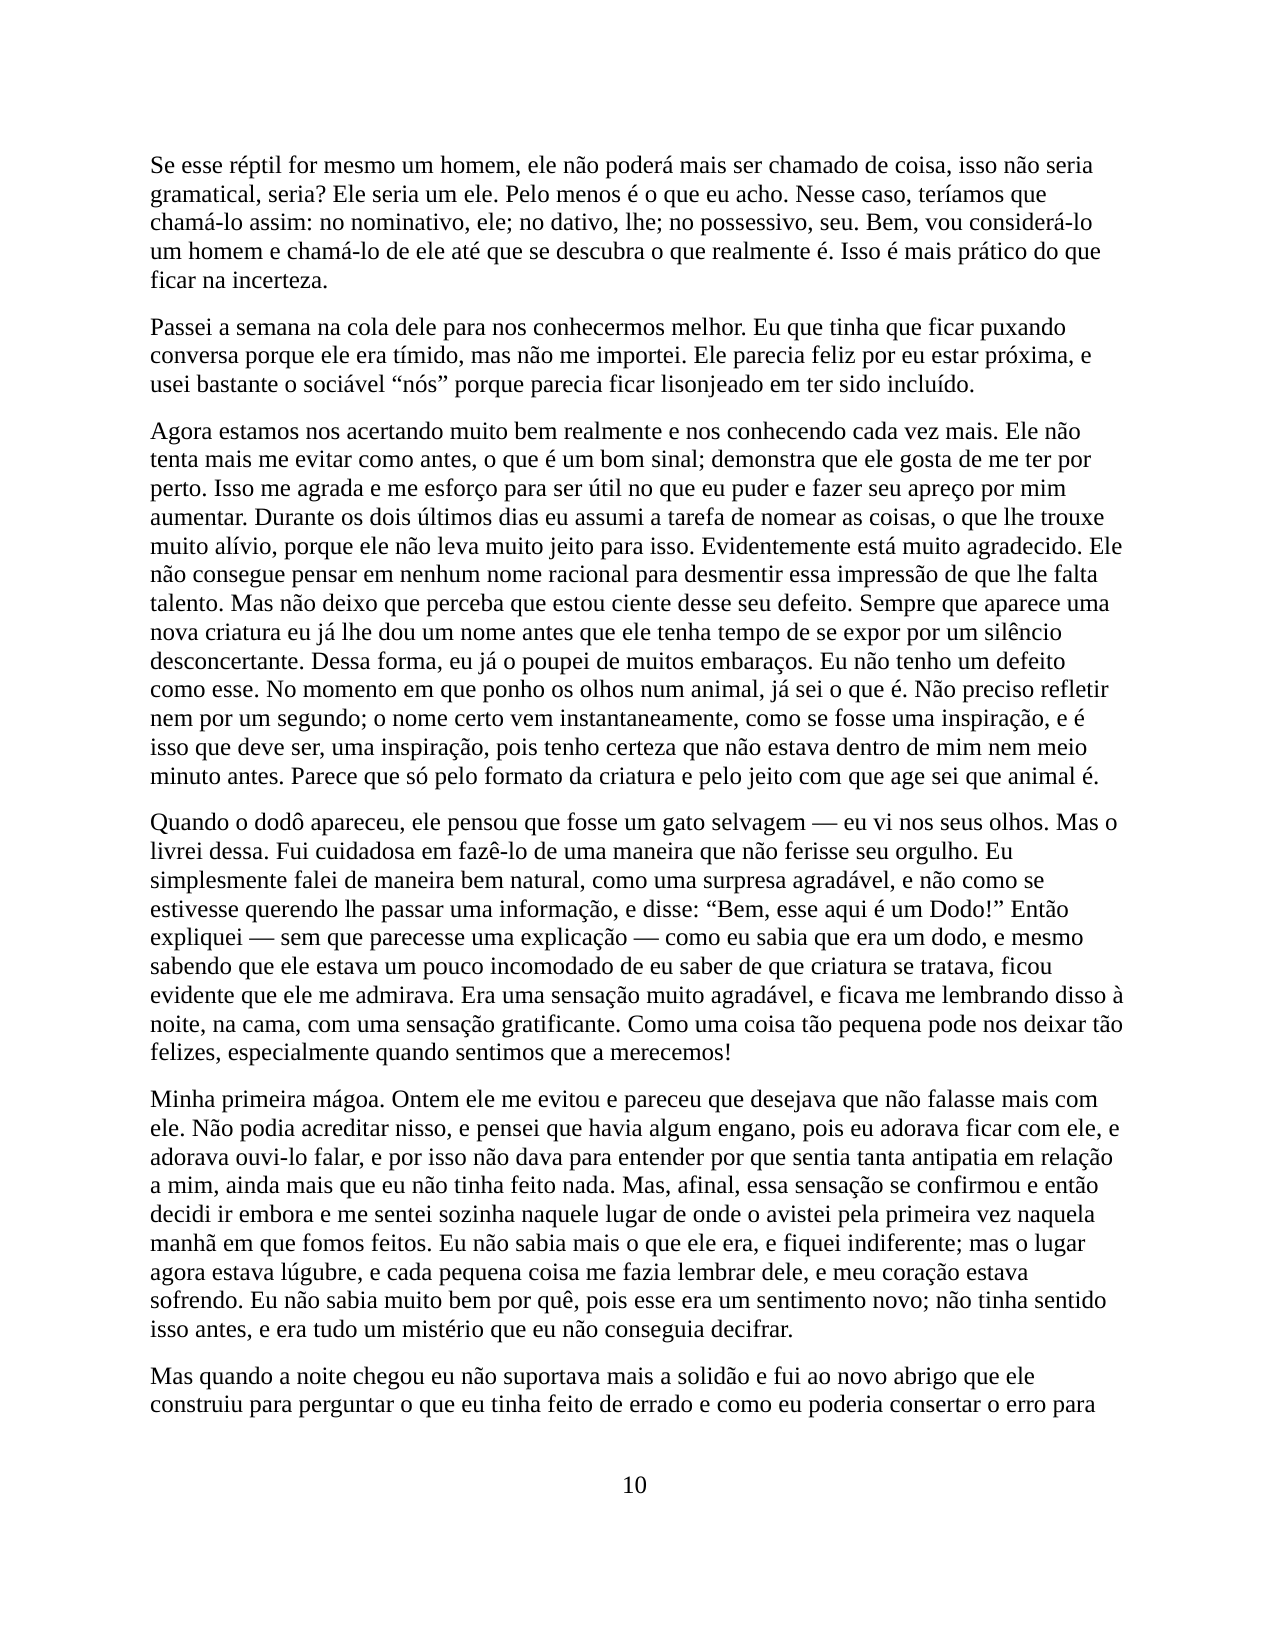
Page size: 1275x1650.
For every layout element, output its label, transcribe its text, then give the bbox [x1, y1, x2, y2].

text Agora estamos nos acertando muito bem realmente e nos conhecendo cada vez mais. Ele não tenta mais me evitar como antes, o que é um bom sinal; demonstra que ele gosta de me ter por perto. Isso me agrada e me esforço para ser útil no que eu puder e fazer seu apreço por mim aumentar. Durante os dois últimos dias eu assumi a tarefa de nomear as coisas, o que lhe trouxe muito alívio, porque ele não leva muito jeito para isso. Evidentemente está muito agradecido. Ele não consegue pensar em nenhum nome racional para desmentir essa impressão de que lhe falta talento. Mas não deixo que perceba que estou ciente desse seu defeito. Sempre que aparece uma nova criatura eu já lhe dou um nome antes que ele tenha tempo de se expor por um silêncio desconcertante. Dessa forma, eu já o poupei de muitos embaraços. Eu não tenho um defeito como esse. No momento em que ponho os olhos num animal, já sei o que é. Não preciso refletir nem por um segundo; o nome certo vem instantaneamente, como se fosse uma inspiração, e é isso que deve ser, uma inspiração, pois tenho certeza que não estava dentro de mim nem meio minuto antes. Parece que só pelo formato da criatura e pelo jeito com que age sei que animal é. [150, 416, 1125, 789]
text Minha primeira mágoa. Ontem ele me evitou e pareceu que desejava que não falasse mais com ele. Não podia acreditar nisso, e pensei que havia algum engano, pois eu adorava ficar com ele, e adorava ouvi-lo falar, e por isso não dava para entender por que sentia tanta antipatia em relação a mim, ainda mais que eu não tinha feito nada. Mas, afinal, essa sensação se confirmou e então decidi ir embora e me sentei sozinha naquele lugar de onde o avistei pela primeira vez naquela manhã em que fomos feitos. Eu não sabia mais o que ele era, e fiquei indiferente; mas o lugar agora estava lúgubre, e cada pequena coisa me fazia lembrar dele, e meu coração estava sofrendo. Eu não sabia muito bem por quê, pois esse era um sentimento novo; não tinha sentido isso antes, e era tudo um mistério que eu não conseguia decifrar. [150, 1084, 1125, 1343]
text Se esse réptil for mesmo um homem, ele não poderá mais ser chamado de coisa, isso não seria gramatical, seria? Ele seria um ele. Pelo menos é o que eu acho. Nesse caso, teríamos que chamá-lo assim: no nominativo, ele; no dativo, lhe; no possessivo, seu. Bem, vou considerá-lo um homem e chamá-lo de ele até que se descubra o que realmente é. Isso é mais prático do que ficar na incerteza. [150, 150, 1125, 294]
text Mas quando a noite chegou eu não suportava mais a solidão e fui ao novo abrigo que ele construiu para perguntar o que eu tinha feito de errado e como eu poderia consertar o erro para [150, 1361, 1125, 1418]
text Quando o dodô apareceu, ele pensou que fosse um gato selvagem — eu vi nos seus olhos. Mas o livrei dessa. Fui cuidadosa em fazê-lo de uma maneira que não ferisse seu orgulho. Eu simplesmente falei de maneira bem natural, como uma surpresa agradável, e não como se estivesse querendo lhe passar uma informação, e disse: “Bem, esse aqui é um Dodo!” Então expliquei — sem que parecesse uma explicação — como eu sabia que era um dodo, e mesmo sabendo que ele estava um pouco incomodado de eu saber de que criatura se tratava, ficou evidente que ele me admirava. Era uma sensação muito agradável, e ficava me lembrando disso à noite, na cama, com uma sensação gratificante. Como uma coisa tão pequena pode nos deixar tão felizes, especialmente quando sentimos que a merecemos! [150, 807, 1125, 1066]
text Passei a semana na cola dele para nos conhecermos melhor. Eu que tinha que ficar puxando conversa porque ele era tímido, mas não me importei. Ele parecia feliz por eu estar próxima, e usei bastante o sociável “nós” porque parecia ficar lisonjeado em ter sido incluído. [150, 312, 1125, 398]
